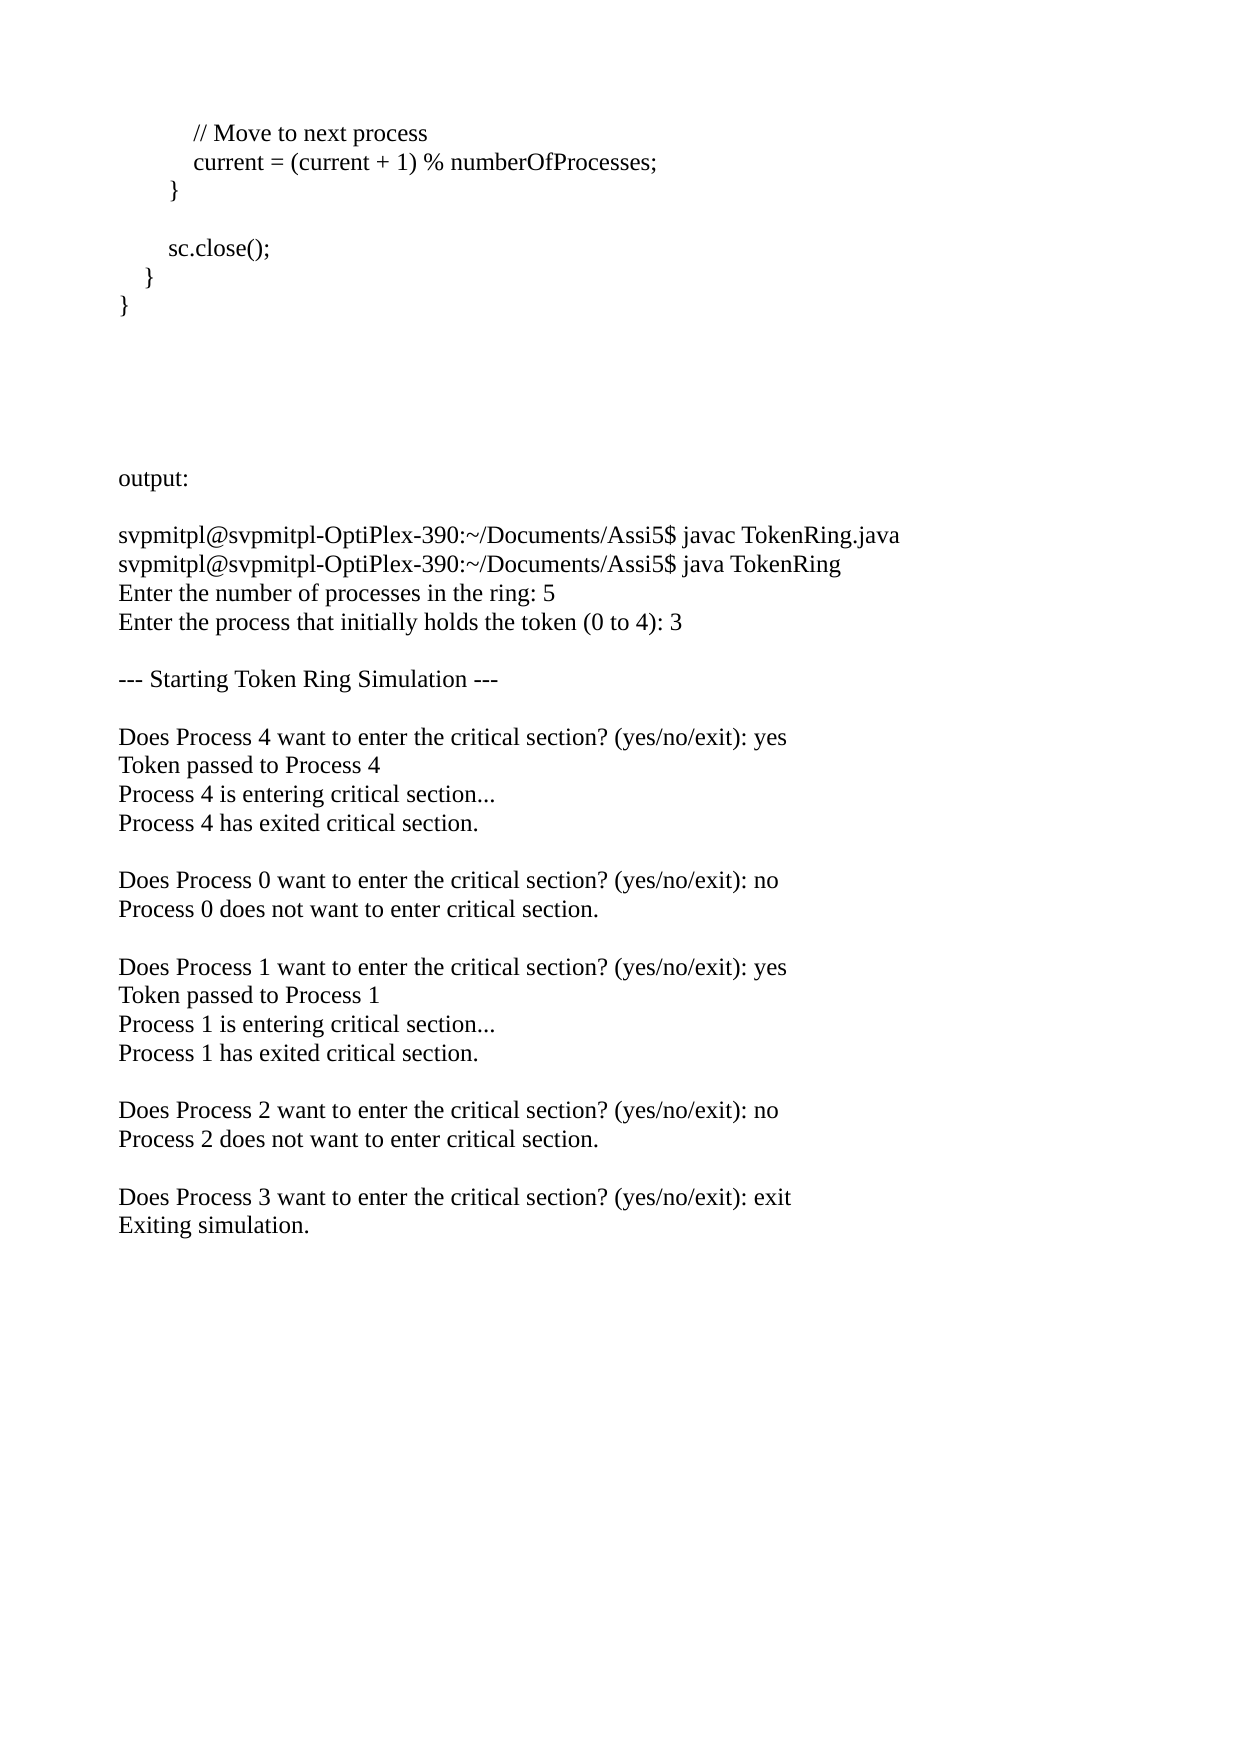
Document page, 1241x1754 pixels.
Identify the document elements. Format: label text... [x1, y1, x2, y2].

text Does Process 3 want to enter the critical section? (yes/no/exit): exit [118, 1182, 1122, 1211]
text Token passed to Process 4 [118, 751, 1122, 779]
text current = (current + 1) % numberOfProcesses; [118, 147, 1122, 176]
text Enter the process that initially holds the token (0 to 4): 3 [118, 607, 1122, 636]
text } [118, 262, 1122, 291]
text Process 0 does not want to enter critical section. [118, 894, 1122, 923]
text output: [118, 463, 1122, 492]
text Process 4 has exited critical section. [118, 808, 1122, 837]
text Does Process 0 want to enter the critical section? (yes/no/exit): no [118, 866, 1122, 894]
text Does Process 1 want to enter the critical section? (yes/no/exit): yes [118, 952, 1122, 981]
text Process 1 has exited critical section. [118, 1038, 1122, 1067]
text } [118, 291, 1122, 319]
text Process 4 is entering critical section... [118, 779, 1122, 808]
text Process 2 does not want to enter critical section. [118, 1124, 1122, 1153]
text Enter the number of processes in the ring: 5 [118, 578, 1122, 607]
text --- Starting Token Ring Simulation --- [118, 664, 1122, 693]
text sc.close(); [118, 233, 1122, 262]
text Process 1 is entering critical section... [118, 1009, 1122, 1038]
text } [118, 176, 1122, 204]
text Token passed to Process 1 [118, 981, 1122, 1009]
text // Move to next process [118, 118, 1122, 147]
text Exiting simulation. [118, 1211, 1122, 1239]
text svpmitpl@svpmitpl-OptiPlex-390:~/Documents/Assi5$ java TokenRing [118, 549, 1122, 578]
text svpmitpl@svpmitpl-OptiPlex-390:~/Documents/Assi5$ javac TokenRing.java [118, 521, 1122, 549]
text Does Process 4 want to enter the critical section? (yes/no/exit): yes [118, 722, 1122, 751]
text Does Process 2 want to enter the critical section? (yes/no/exit): no [118, 1096, 1122, 1124]
